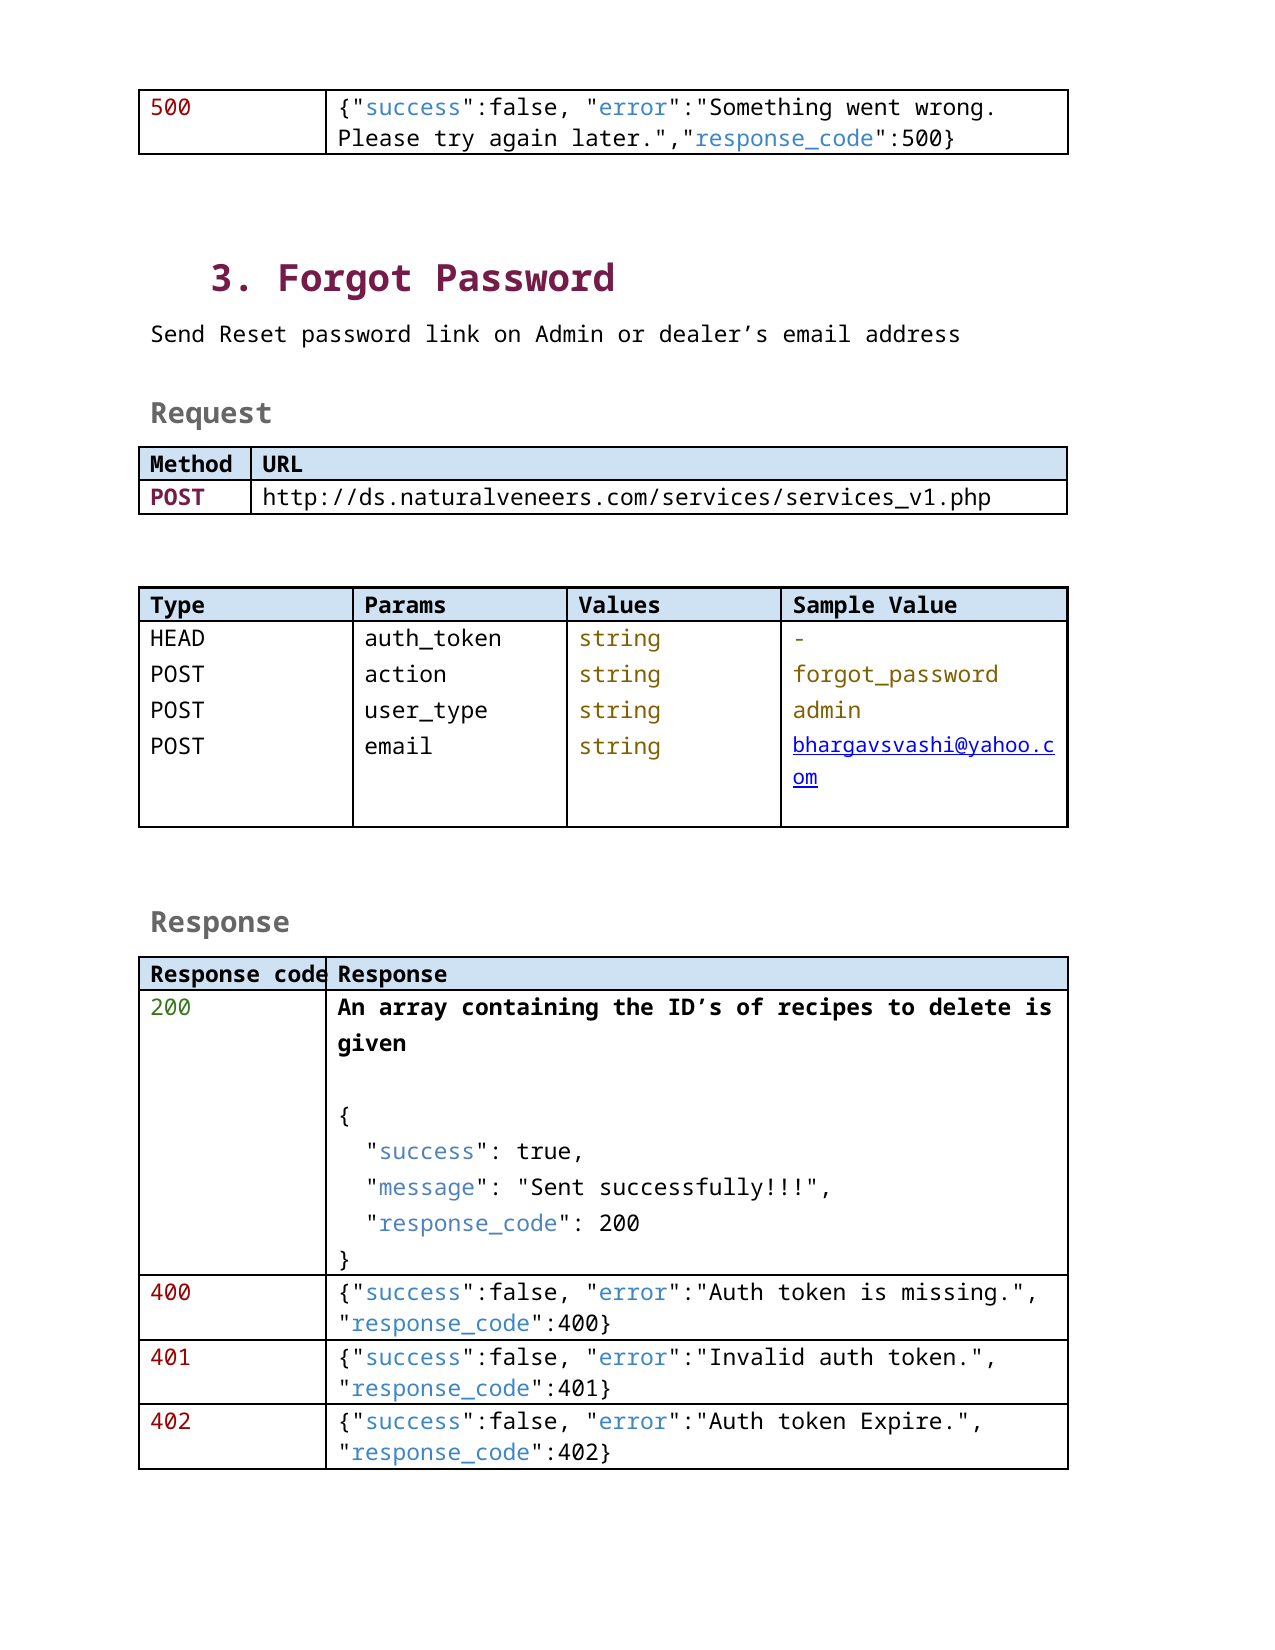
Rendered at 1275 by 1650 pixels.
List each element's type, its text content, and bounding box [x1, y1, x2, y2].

table_header Method [140, 448, 250, 479]
table_cell 200 [140, 991, 325, 1274]
table_cell An array containing the ID’s of recipes to delete is given { "success": true, "message": "Sent successfully!!!", "response_code": 200 } [327, 991, 1067, 1274]
table_cell 500 [140, 91, 325, 153]
table_cell {"success":false, "error":"Something went wrong. Please try again later.","response_code":500} [327, 91, 1067, 153]
table_header Response code [140, 958, 325, 989]
table_cell 402 [140, 1405, 325, 1468]
table_header Sample Value [782, 589, 1066, 620]
table_cell auth_token action user_type email [354, 622, 566, 826]
table_header Response [327, 958, 1067, 989]
subtitle 3. Forgot Password [150, 193, 1125, 302]
table_cell {"success":false, "error":"Auth token is missing.", "response_code":400} [327, 1276, 1067, 1338]
table_cell http://ds.naturalveneers.com/services/services_v1.php [252, 481, 1066, 512]
table_cell 401 [140, 1341, 325, 1403]
text Send Reset password link on Admin or dealer’s email address [150, 318, 1152, 350]
table_header Values [568, 589, 780, 620]
table_cell {"success":false, "error":"Invalid auth token.", "response_code":401} [327, 1341, 1067, 1403]
subtitle Request [150, 392, 1152, 432]
table_cell - forgot_password admin bhargavsvashi@yahoo.com [782, 622, 1066, 826]
table_header Params [354, 589, 566, 620]
subtitle Response [150, 902, 1152, 941]
table_cell 400 [140, 1276, 325, 1338]
table_cell POST [140, 481, 250, 512]
table_header URL [252, 448, 1066, 479]
table_cell string string string string [568, 622, 780, 826]
table_cell HEAD POST POST POST [140, 622, 352, 826]
table_header Type [140, 589, 352, 620]
table_cell {"success":false, "error":"Auth token Expire.", "response_code":402} [327, 1405, 1067, 1468]
